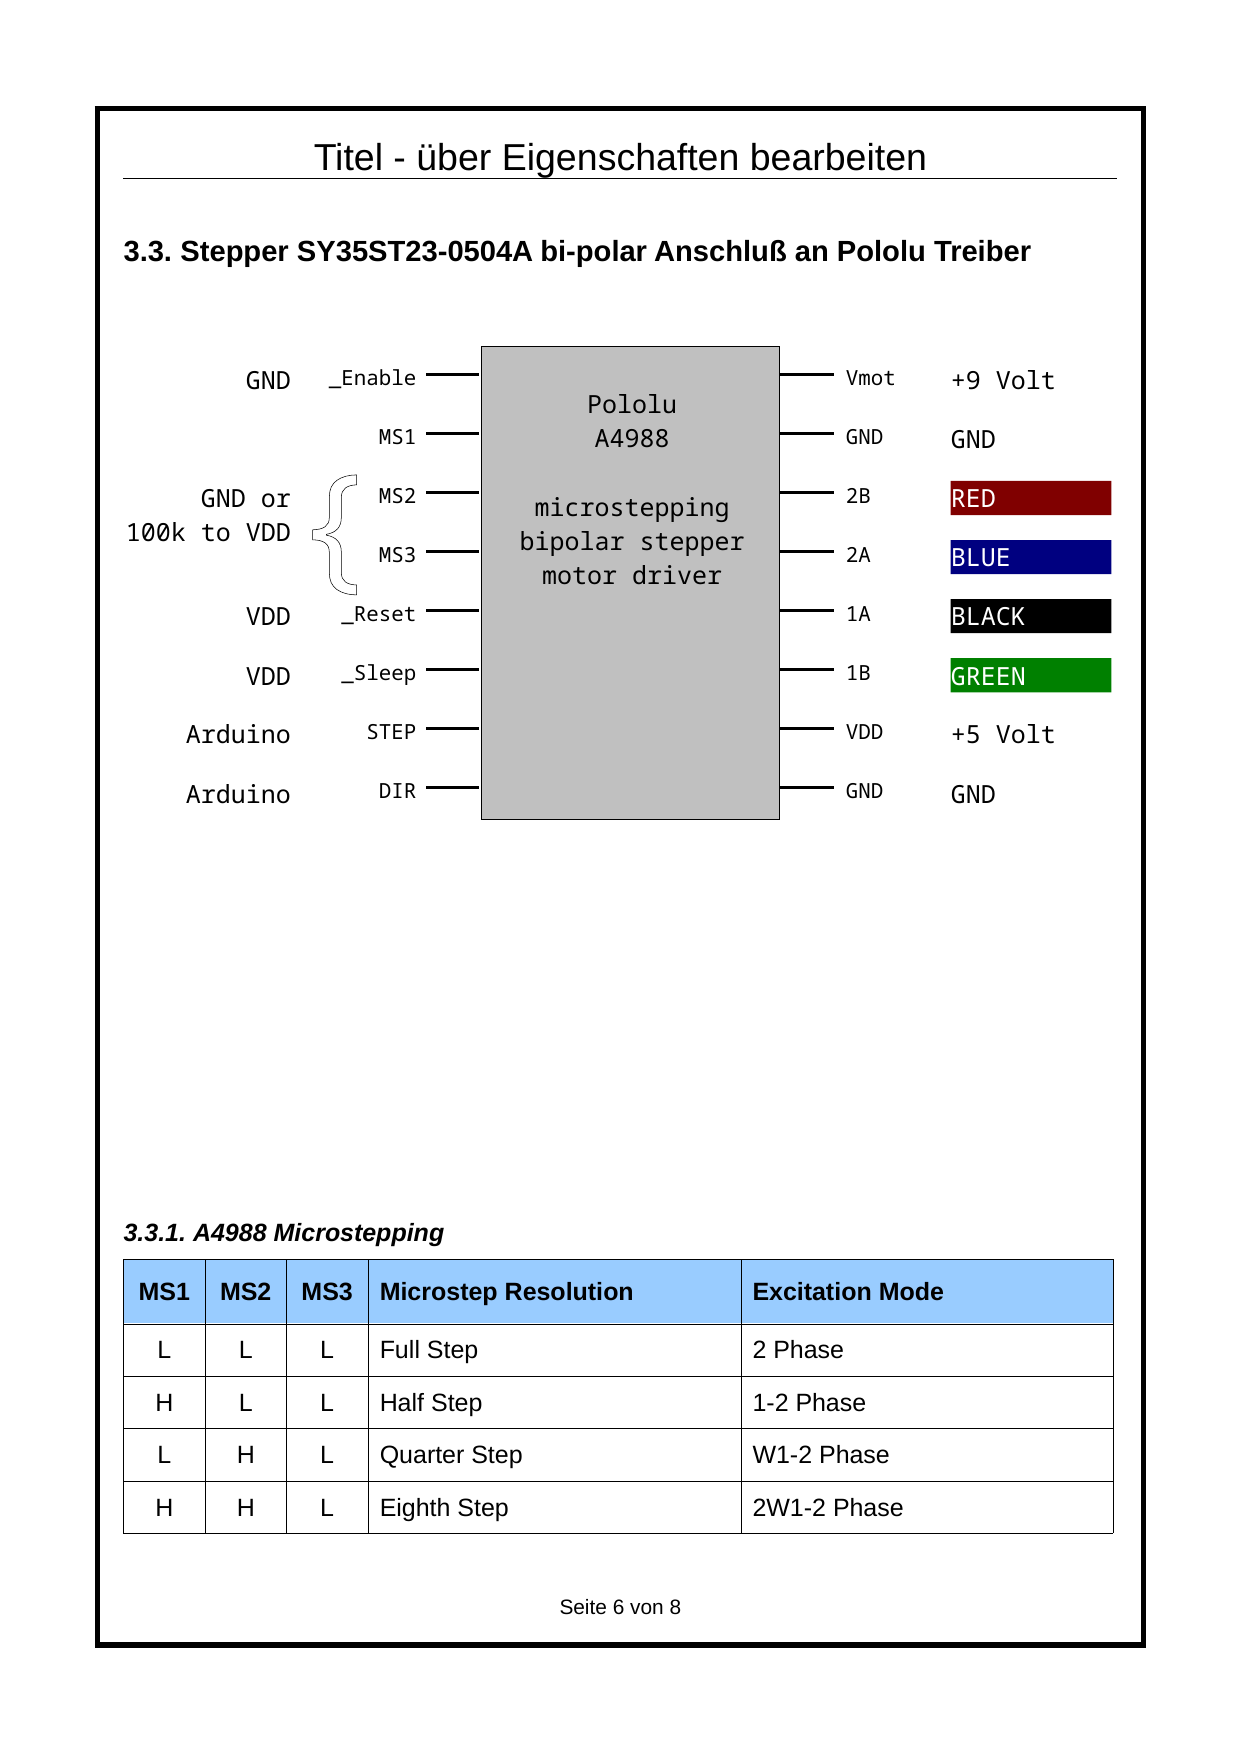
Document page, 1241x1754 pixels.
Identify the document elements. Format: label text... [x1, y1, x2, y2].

table_cell H [206, 1482, 286, 1533]
table_cell 2 Phase [742, 1325, 1113, 1376]
table_cell L [124, 1325, 205, 1376]
table_cell L [287, 1482, 368, 1533]
table_cell Half Step [369, 1377, 741, 1428]
table_cell L [124, 1429, 205, 1481]
table_header MS1 [124, 1260, 205, 1323]
table_header Microstep Resolution [369, 1260, 741, 1323]
table_cell L [287, 1325, 368, 1376]
table_cell L [206, 1377, 286, 1428]
table_cell 1-2 Phase [742, 1377, 1113, 1428]
table_cell 2W1-2 Phase [742, 1482, 1113, 1533]
table_cell L [287, 1377, 368, 1428]
table_cell W1-2 Phase [742, 1429, 1113, 1481]
table_cell Full Step [369, 1325, 741, 1376]
table_header MS2 [206, 1260, 286, 1323]
table_cell L [206, 1325, 286, 1376]
table_header MS3 [287, 1260, 368, 1323]
table_cell Quarter Step [369, 1429, 741, 1481]
subtitle A4988 Microstepping [123, 1218, 1117, 1247]
table_cell L [287, 1429, 368, 1481]
table_cell Eighth Step [369, 1482, 741, 1533]
subtitle Stepper SY35ST23-0504A bi-polar Anschluß an Pololu Treiber [123, 234, 1117, 267]
table_cell H [124, 1377, 205, 1428]
table_cell H [206, 1429, 286, 1481]
table_cell H [124, 1482, 205, 1533]
table_header Excitation Mode [742, 1260, 1113, 1323]
